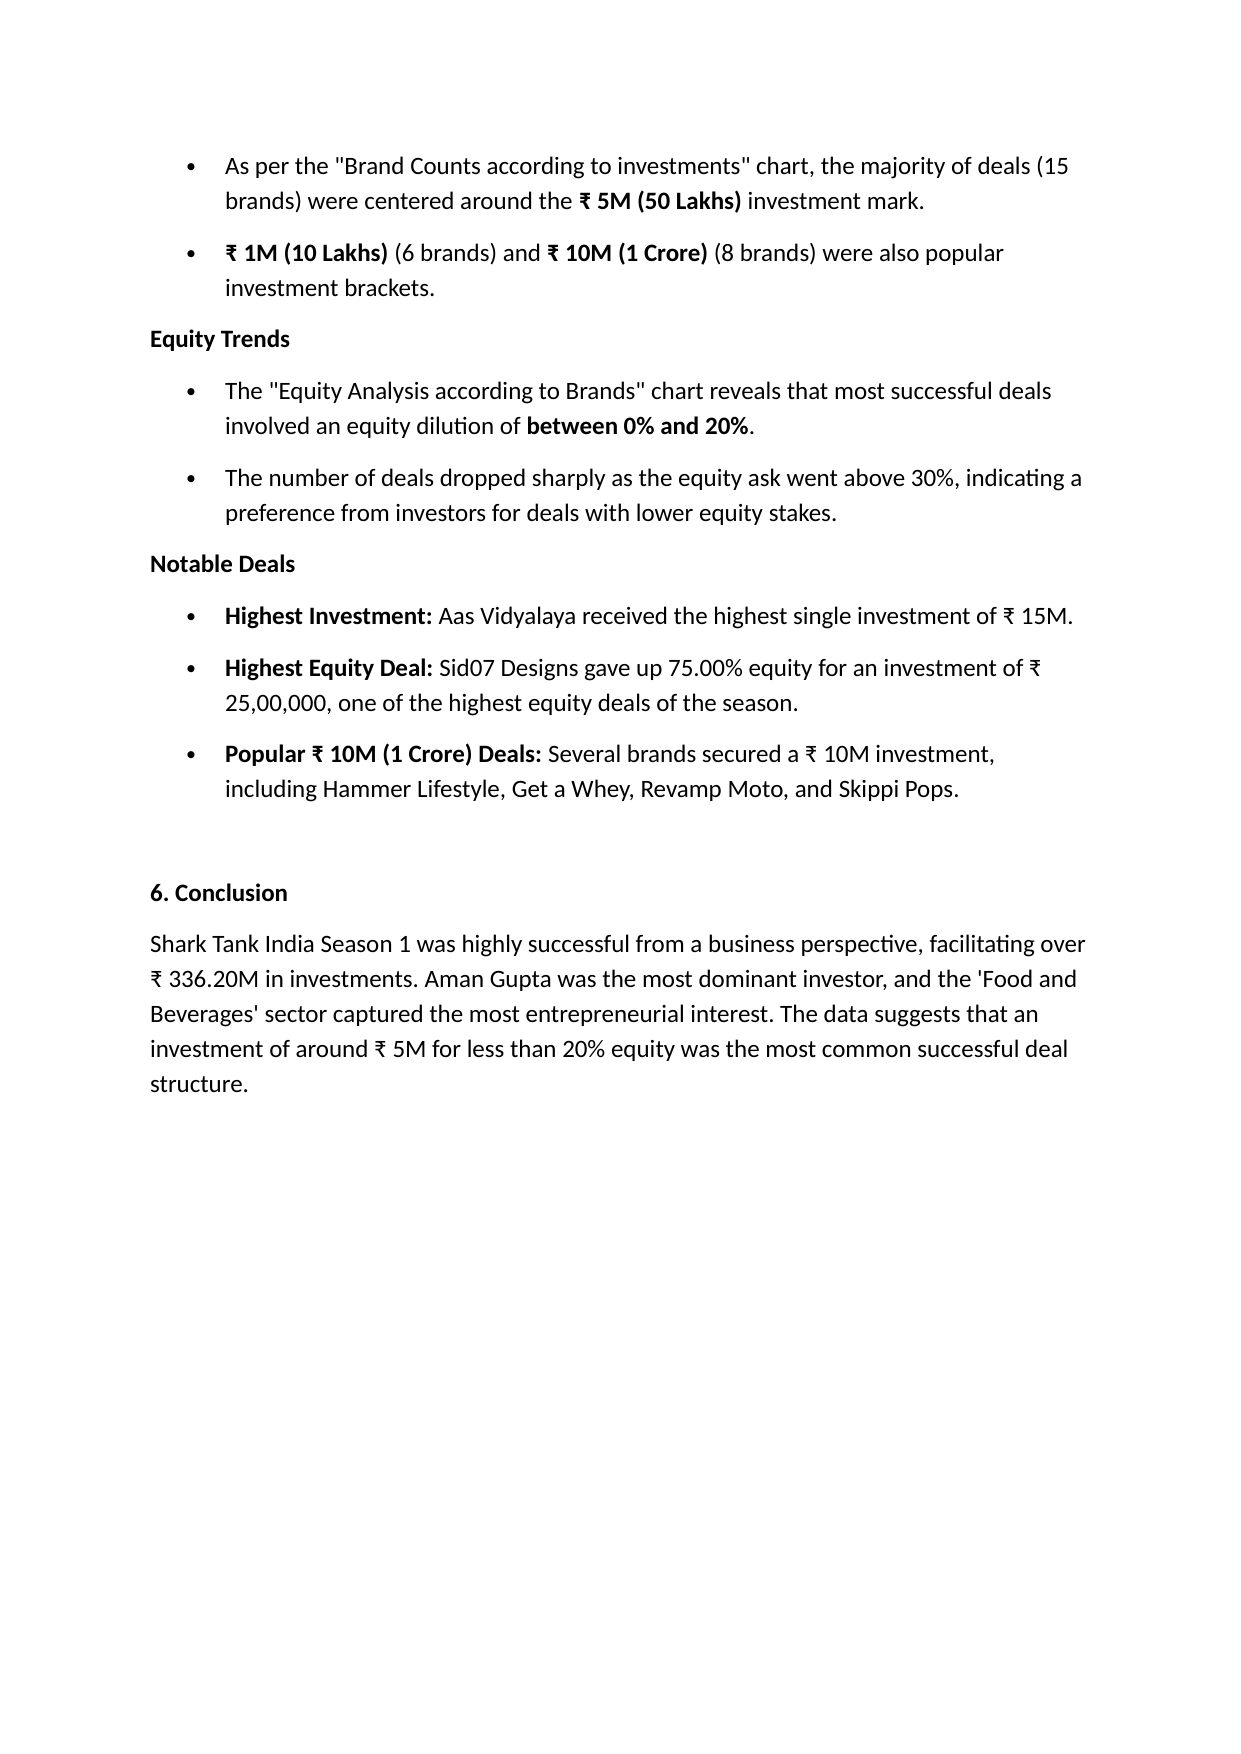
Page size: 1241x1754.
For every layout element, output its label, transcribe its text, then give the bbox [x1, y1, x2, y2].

list Popular ₹ 10M (1 Crore) Deals: Several brands secured a ₹ 10M investment, including Hammer Lifestyle, Get a Whey, Revamp Moto, and Skippi Pops. [187, 738, 1090, 804]
list As per the "Brand Counts according to investments" chart, the majority of deals (15 brands) were centered around the ₹ 5M (50 Lakhs) investment mark. [187, 150, 1090, 216]
list Highest Investment: Aas Vidyalaya received the highest single investment of ₹ 15M. [187, 600, 1090, 631]
text Shark Tank India Season 1 was highly successful from a business perspective, facilitating over ₹ 336.20M in investments. Aman Gupta was the most dominant investor, and the 'Food and Beverages' sector captured the most entrepreneurial interest. The data suggests that an investment of around ₹ 5M for less than 20% equity was the most common successful deal structure. [150, 928, 1090, 1099]
list The "Equity Analysis according to Brands" chart reveals that most successful deals involved an equity dilution of between 0% and 20%. [187, 375, 1090, 441]
list Highest Equity Deal: Sid07 Designs gave up 75.00% equity for an investment of ₹ 25,00,000, one of the highest equity deals of the season. [187, 652, 1090, 717]
text 6. Conclusion [150, 877, 1090, 907]
list The number of deals dropped sharply as the equity ask went above 30%, indicating a preference from investors for deals with lower equity stakes. [187, 462, 1090, 527]
text Notable Deals [150, 548, 1090, 579]
list ₹ 1M (10 Lakhs) (6 brands) and ₹ 10M (1 Crore) (8 brands) were also popular investment brackets. [187, 237, 1090, 302]
text Equity Trends [150, 323, 1090, 354]
